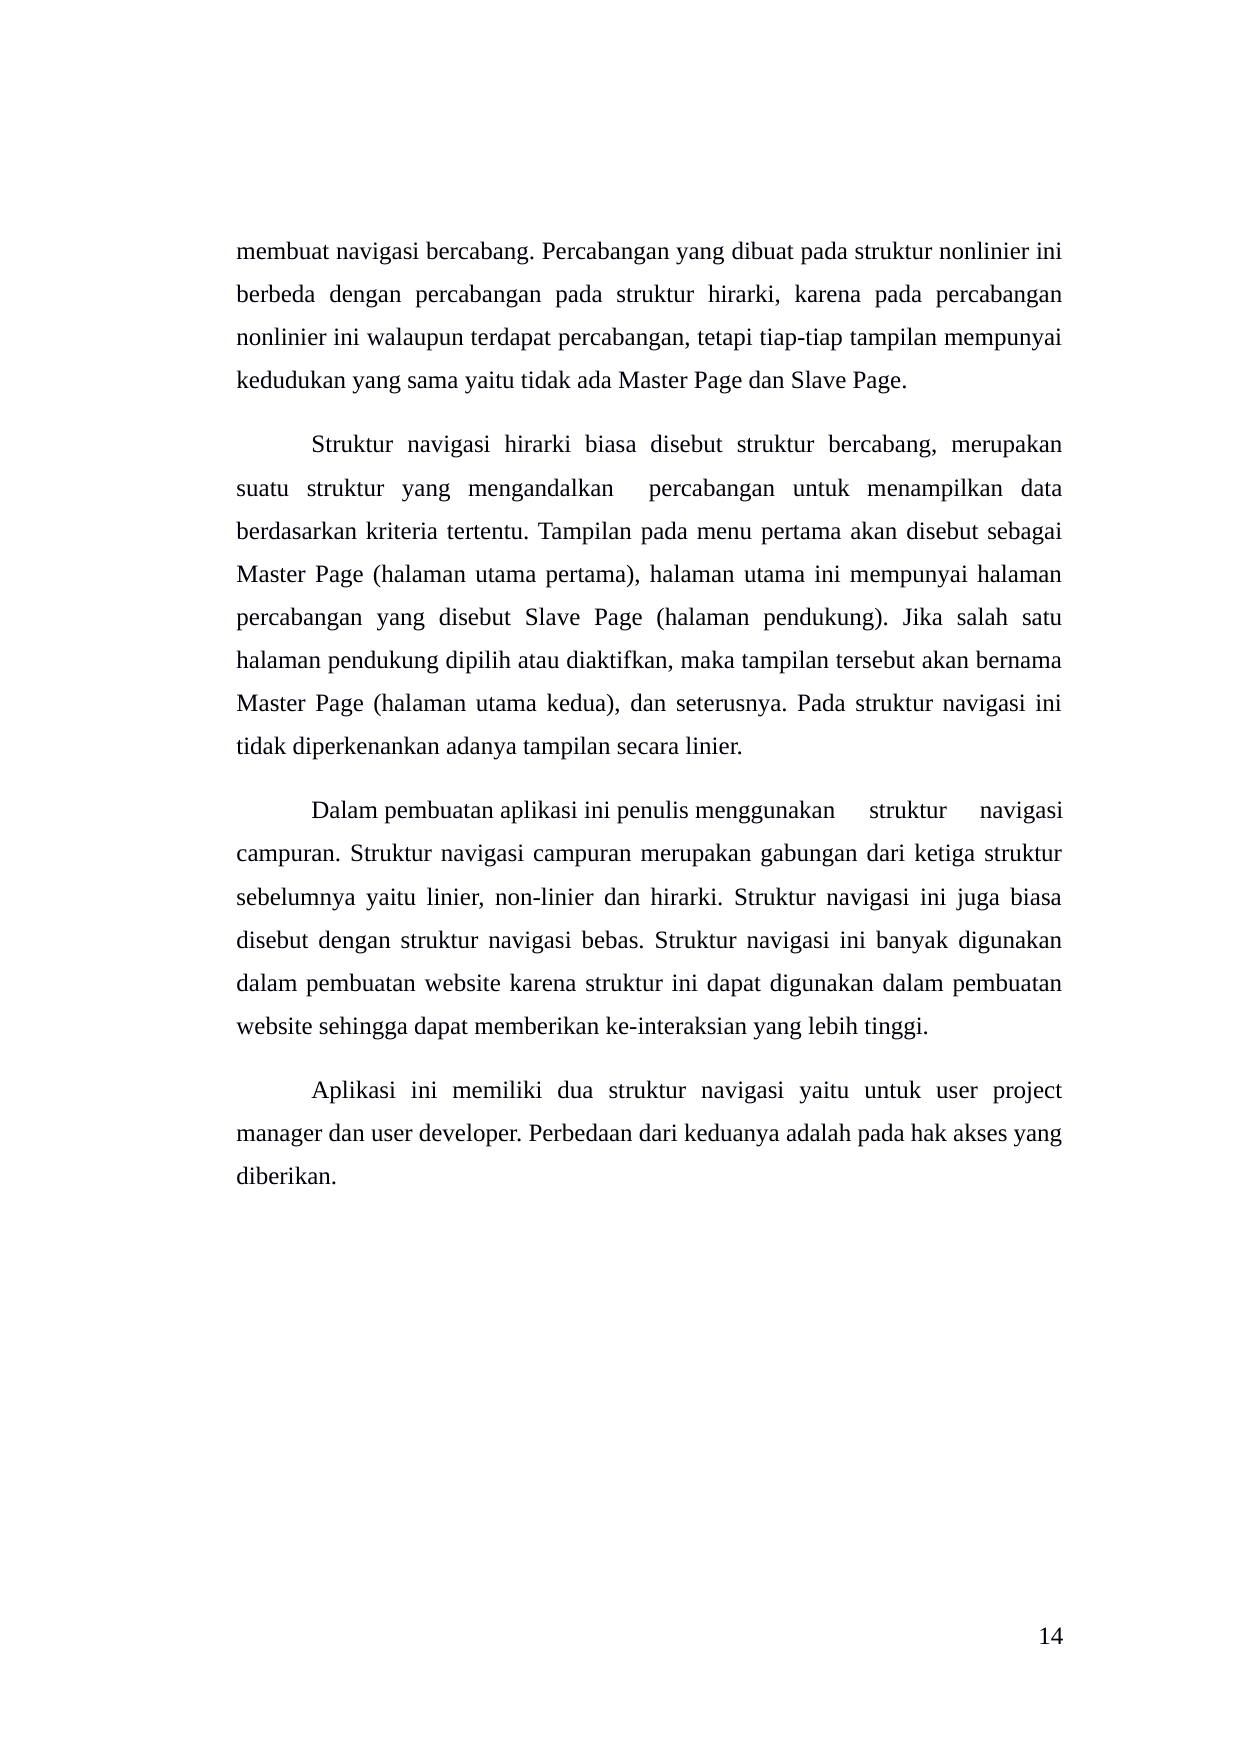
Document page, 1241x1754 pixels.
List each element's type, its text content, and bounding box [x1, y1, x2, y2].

text Aplikasi ini memiliki dua struktur navigasi yaitu untuk user project manager dan user developer. Perbedaan dari keduanya adalah pada hak akses yang diberikan. [236, 1075, 1063, 1190]
text Struktur navigasi hirarki biasa disebut struktur bercabang, merupakan suatu struktur yang mengandalkan percabangan untuk menampilkan data berdasarkan kriteria tertentu. Tampilan pada menu pertama akan disebut sebagai Master Page (halaman utama pertama), halaman utama ini mempunyai halaman percabangan yang disebut Slave Page (halaman pendukung). Jika salah satu halaman pendukung dipilih atau diaktifkan, maka tampilan tersebut akan bernama Master Page (halaman utama kedua), dan seterusnya. Pada struktur navigasi ini tidak diperkenankan adanya tampilan secara linier. [236, 429, 1063, 760]
text Dalam pembuatan aplikasi ini penulis menggunakan struktur navigasi campuran. Struktur navigasi campuran merupakan gabungan dari ketiga struktur sebelumnya yaitu linier, non-linier dan hirarki. Struktur navigasi ini juga biasa disebut dengan struktur navigasi bebas. Struktur navigasi ini banyak digunakan dalam pembuatan website karena struktur ini dapat digunakan dalam pembuatan website sehingga dapat memberikan ke-interaksian yang lebih tinggi. [236, 795, 1063, 1040]
text membuat navigasi bercabang. Percabangan yang dibuat pada struktur nonlinier ini berbeda dengan percabangan pada struktur hirarki, karena pada percabangan nonlinier ini walaupun terdapat percabangan, tetapi tiap-tiap tampilan mempunyai kedudukan yang sama yaitu tidak ada Master Page dan Slave Page. [236, 236, 1063, 394]
